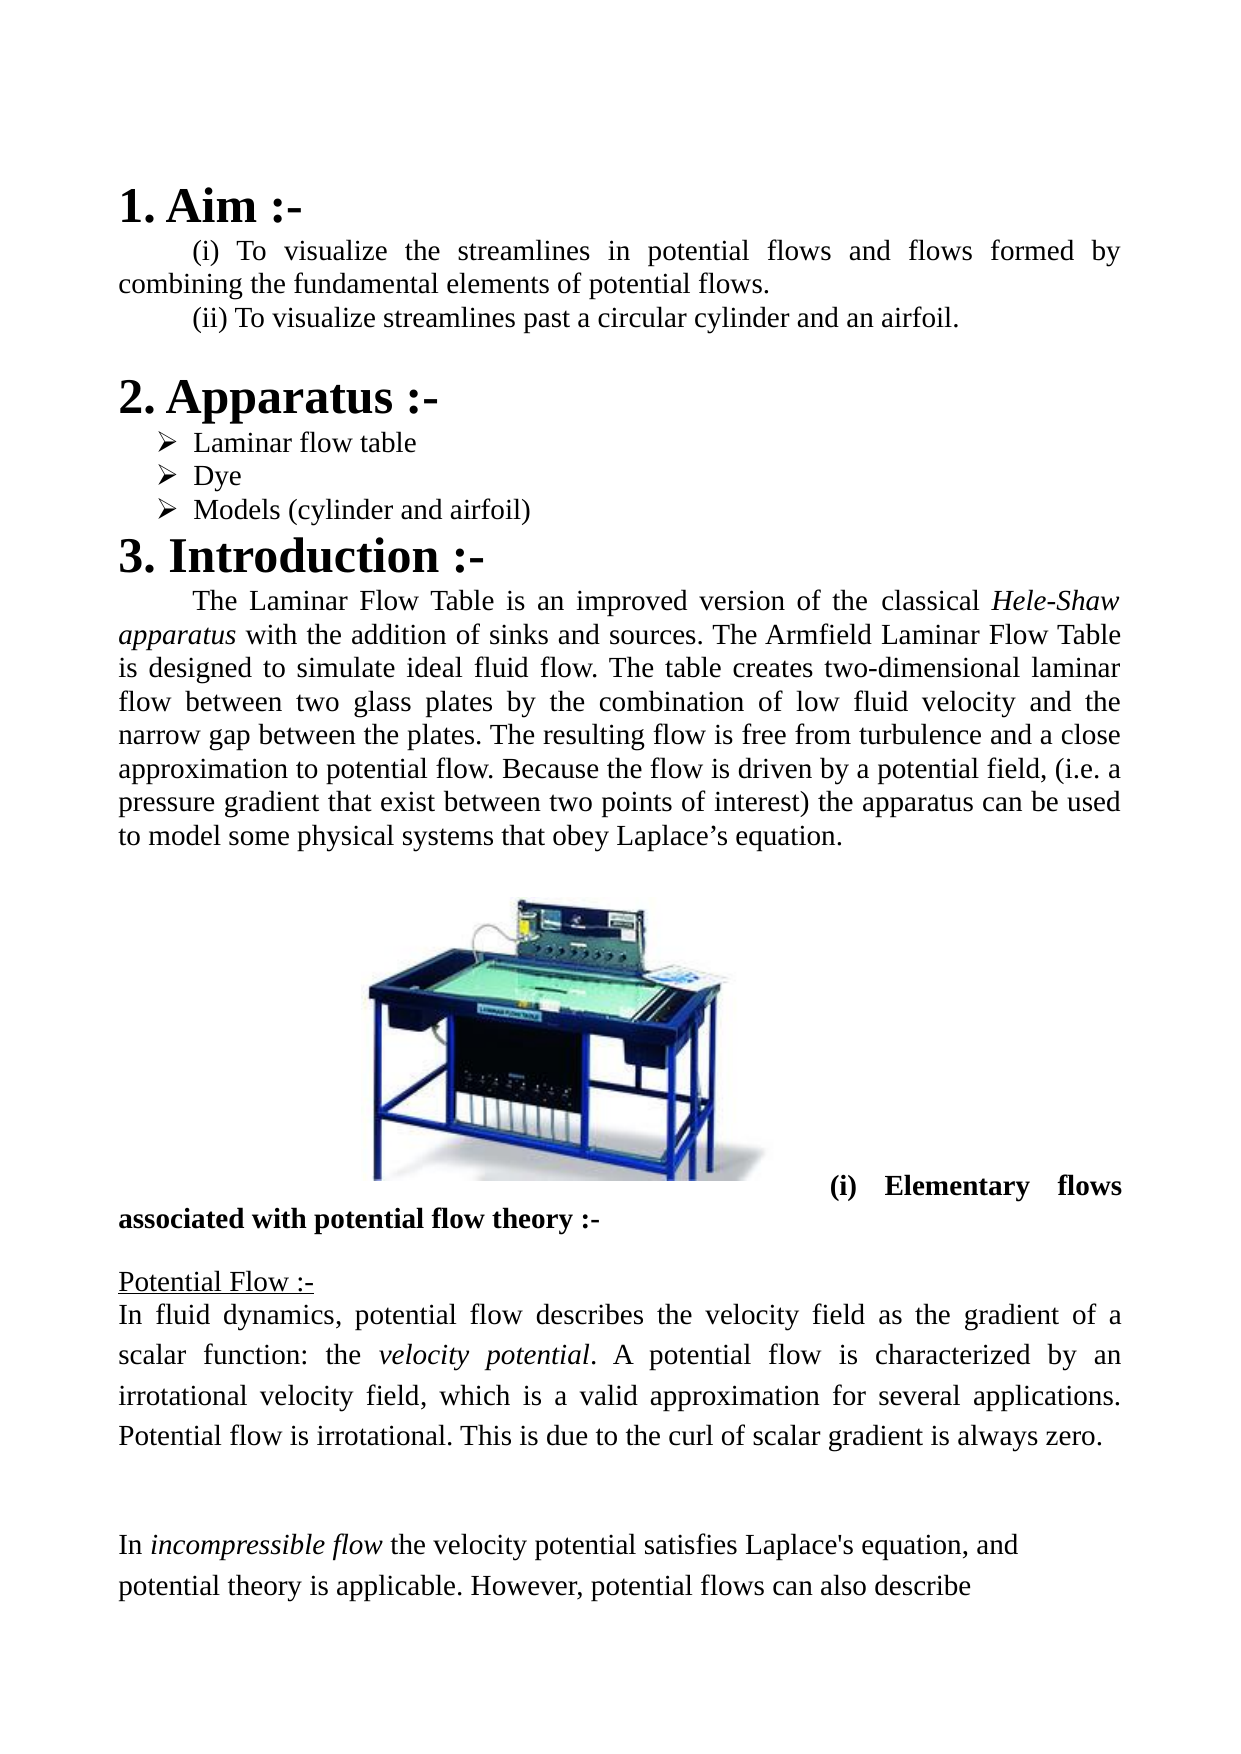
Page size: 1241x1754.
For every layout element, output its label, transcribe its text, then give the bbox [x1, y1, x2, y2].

text (i) To visualize the streamlines in potential flows and flows formed by combining the fundamental elements of potential flows. [118, 233, 1122, 300]
text In fluid dynamics, potential flow describes the velocity field as the gradient of a scalar function: the velocity potential. A potential flow is characterized by an irrotational velocity field, which is a valid approximation for several applications. Potential flow is irrotational. This is due to the curl of scalar gradient is always zero. [118, 1297, 1122, 1451]
text 3. Introduction :- [118, 526, 1122, 583]
text In incompressible flow the velocity potential satisfies Laplace's equation, and potential theory is applicable. However, potential flows can also describe [118, 1527, 1122, 1601]
picture [360, 897, 830, 1181]
list Laminar flow table [156, 425, 1122, 458]
list Dye [156, 458, 1122, 492]
text (ii) To visualize streamlines past a circular cylinder and an airfoil. [118, 300, 1122, 334]
text Potential Flow :- [118, 1264, 1122, 1297]
list Models (cylinder and airfoil) [156, 492, 1122, 526]
text (i) Elementary flows associated with potential flow theory :- [118, 1168, 1122, 1235]
text 1. Aim :- [118, 176, 1122, 233]
text The Laminar Flow Table is an improved version of the classical Hele-Shaw apparatus with the addition of sinks and sources. The Armfield Laminar Flow Table is designed to simulate ideal fluid flow. The table creates two-dimensional laminar flow between two glass plates by the combination of low fluid velocity and the narrow gap between the plates. The resulting flow is free from turbulence and a close approximation to potential flow. Because the flow is driven by a potential field, (i.e. a pressure gradient that exist between two points of interest) the apparatus can be used to model some physical systems that obey Laplace’s equation. [118, 583, 1122, 852]
text 2. Apparatus :- [118, 367, 1122, 425]
